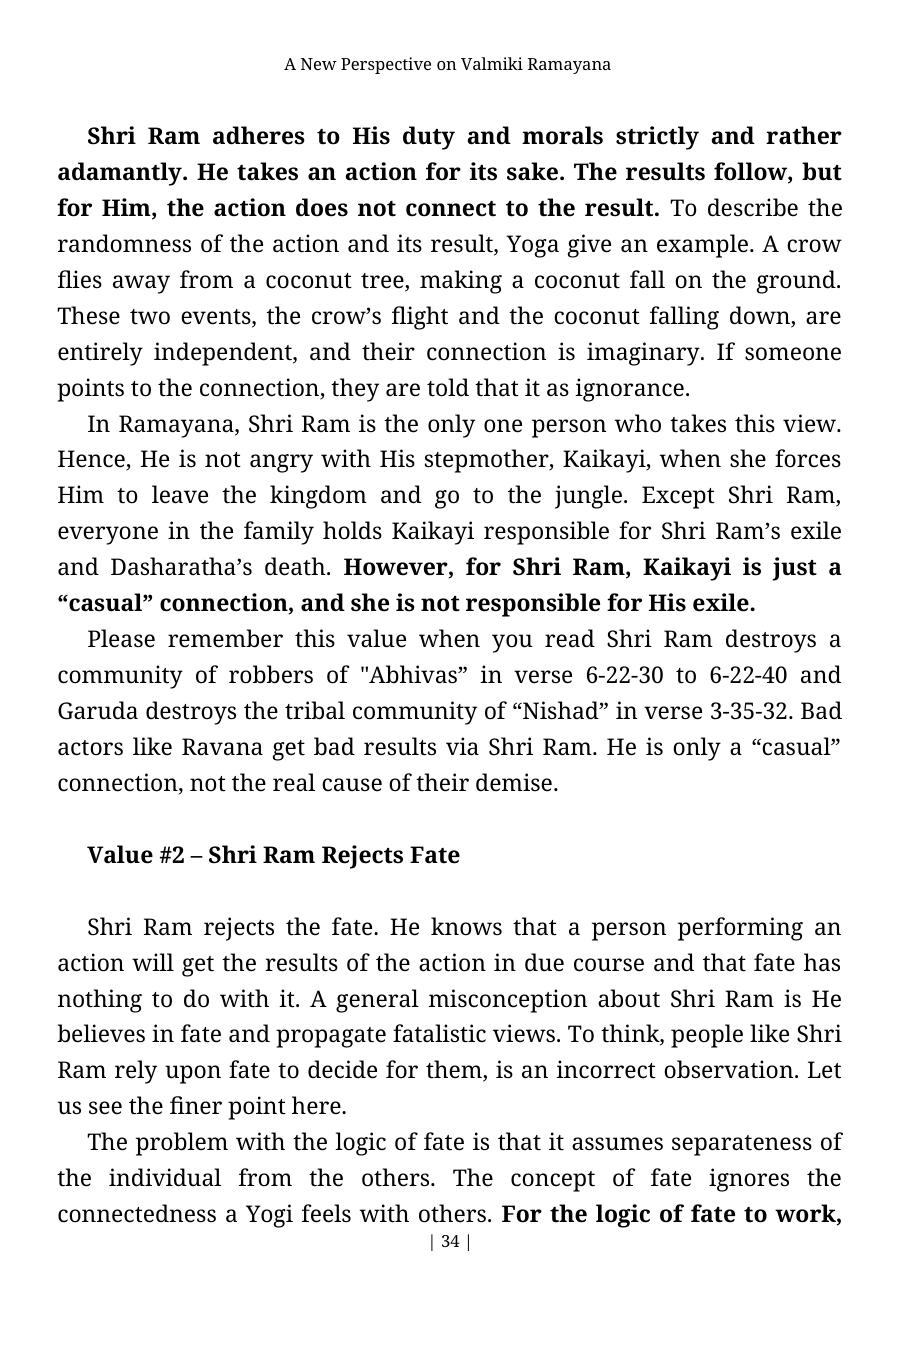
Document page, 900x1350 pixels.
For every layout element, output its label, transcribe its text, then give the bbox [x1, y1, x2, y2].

text Please remember this value when you read Shri Ram destroys a community of robbers of "Abhivas” in verse 6-22-30 to 6-22-40 and Garuda destroys the tribal community of “Nishad” in verse 3-35-32. Bad actors like Ravana get bad results via Shri Ram. He is only a “casual” connection, not the real cause of their demise. [57, 623, 843, 798]
text Shri Ram adheres to His duty and morals strictly and rather adamantly. He takes an action for its sake. The results follow, but for Him, the action does not connect to the result. To describe the randomness of the action and its result, Yoga give an example. A crow flies away from a coconut tree, making a coconut fall on the ground. These two events, the crow’s flight and the coconut falling down, are entirely independent, and their connection is imaginary. If someone points to the connection, they are told that it as ignorance. [57, 120, 843, 403]
text Value #2 – Shri Ram Rejects Fate [57, 839, 843, 870]
text Shri Ram rejects the fate. He knows that a person performing an action will get the results of the action in due course and that fate has nothing to do with it. A general misconception about Shri Ram is He believes in fate and propagate fatalistic views. To think, people like Shri Ram rely upon fate to decide for them, is an incorrect observation. Let us see the finer point here. [57, 911, 843, 1122]
text In Ramayana, Shri Ram is the only one person who takes this view. Hence, He is not angry with His stepmother, Kaikayi, when she forces Him to leave the kingdom and go to the jungle. Except Shri Ram, everyone in the family holds Kaikayi responsible for Shri Ram’s exile and Dasharatha’s death. However, for Shri Ram, Kaikayi is just a “casual” connection, and she is not responsible for His exile. [57, 407, 843, 618]
text The problem with the logic of fate is that it assumes separateness of the individual from the others. The concept of fate ignores the connectedness a Yogi feels with others. For the logic of fate to work, [57, 1126, 843, 1229]
